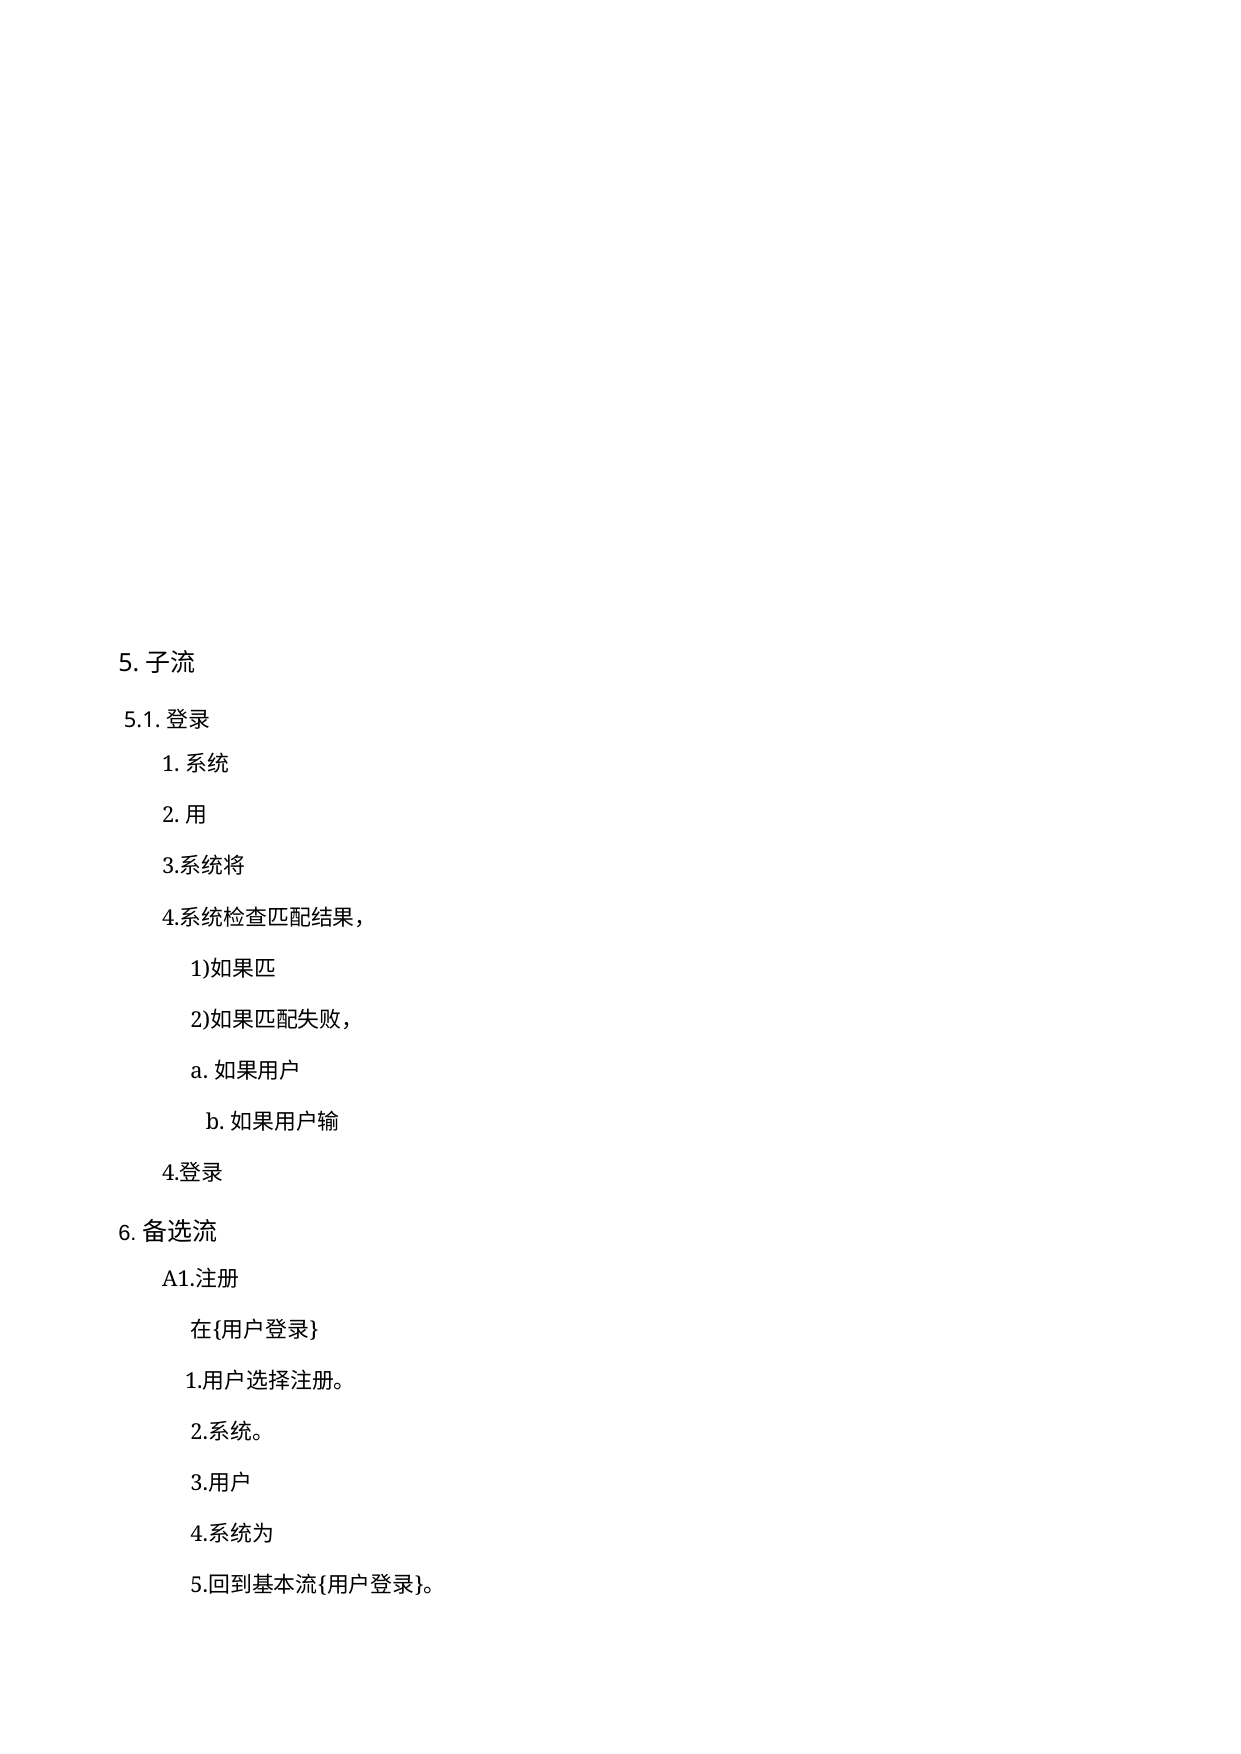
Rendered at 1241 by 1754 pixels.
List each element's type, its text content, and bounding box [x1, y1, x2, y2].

text 1.用户选择注册。 [118, 1363, 1122, 1395]
text 2)如果匹配失败， [118, 1002, 1122, 1033]
text 3.系统将 [118, 848, 1122, 880]
text a. 如果用户 [118, 1053, 1122, 1084]
text 5.回到基本流{用户登录}。 [118, 1567, 1122, 1599]
text 3.用户 [118, 1465, 1122, 1497]
text 1. 系统 [118, 746, 1122, 778]
subtitle 登录 [118, 702, 1122, 734]
subtitle 备选流 [118, 1211, 1122, 1247]
text 4.登录 [118, 1155, 1122, 1187]
text 4.系统检查匹配结果， [118, 899, 1122, 931]
text 4.系统为 [118, 1516, 1122, 1548]
text b. 如果用户输 [118, 1104, 1122, 1136]
text 在{用户登录} [118, 1312, 1122, 1344]
text 2.系统。 [118, 1414, 1122, 1446]
text A1.注册 [118, 1261, 1122, 1293]
text 2. 用 [118, 797, 1122, 829]
subtitle 子流 [118, 642, 1122, 678]
text 1)如果匹 [118, 951, 1122, 982]
